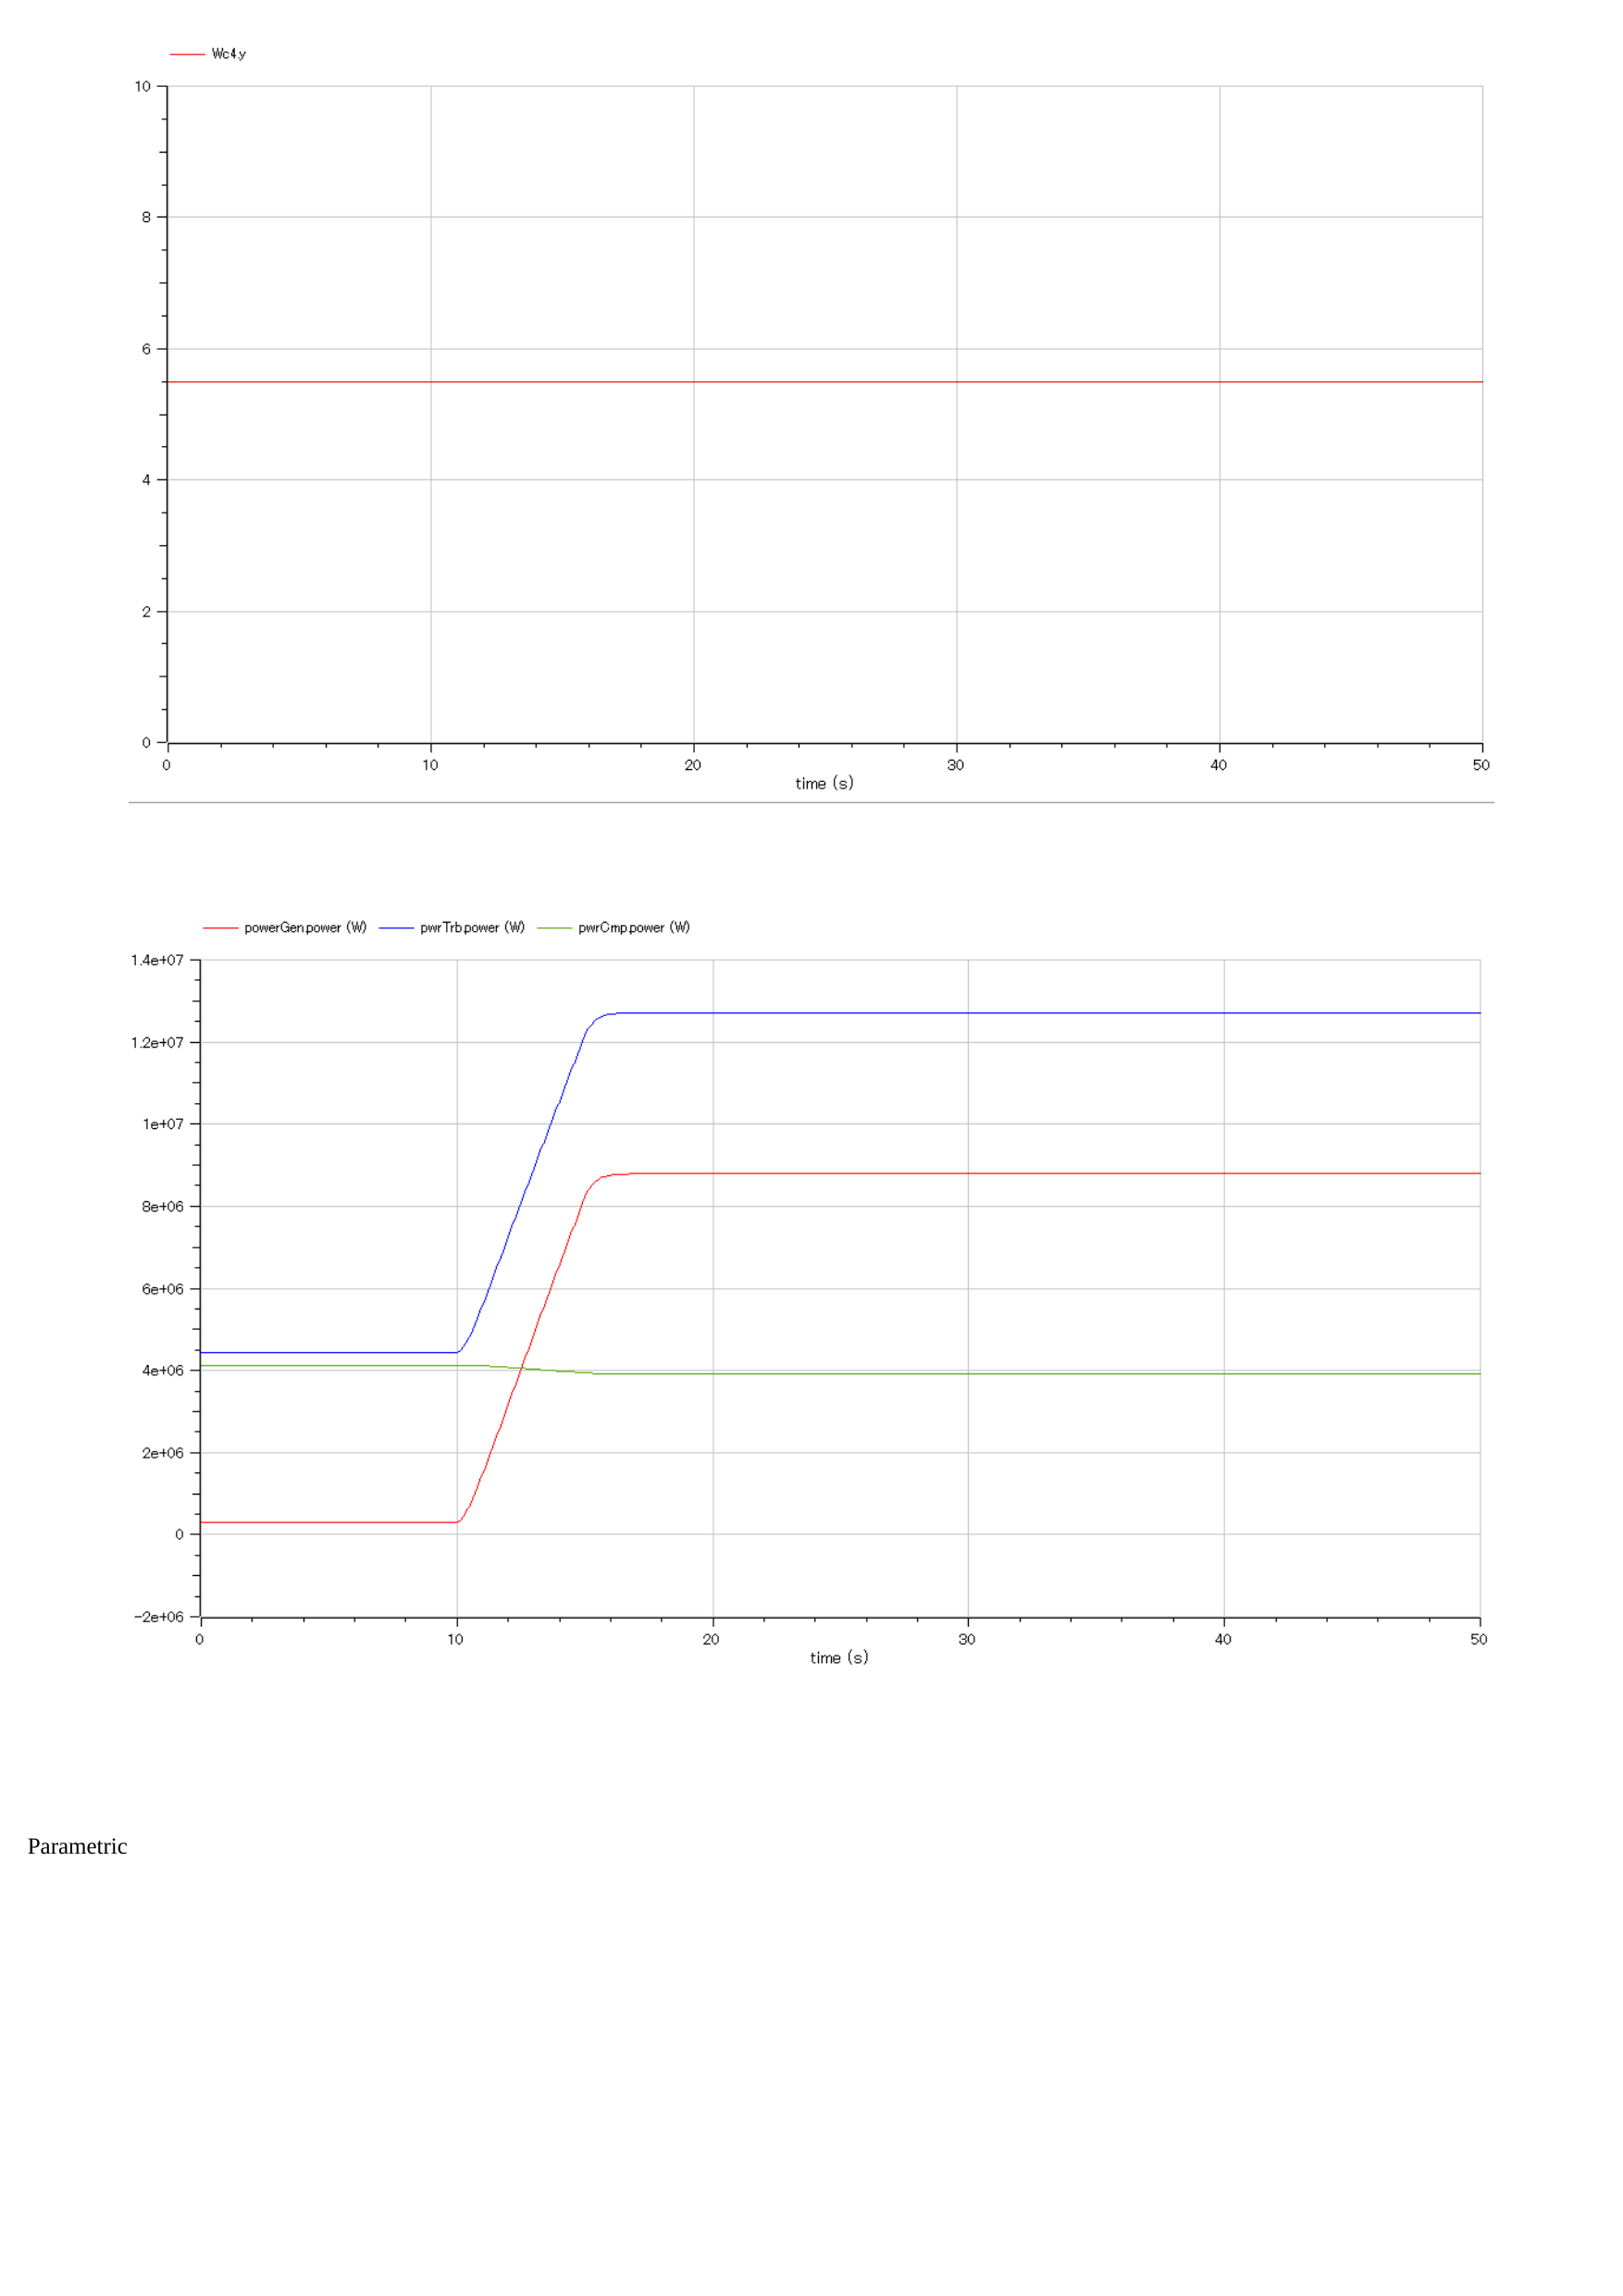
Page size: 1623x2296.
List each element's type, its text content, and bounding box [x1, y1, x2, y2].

picture [128, 27, 1495, 803]
picture [128, 909, 1495, 1674]
text Parametric [27, 1833, 1595, 1859]
